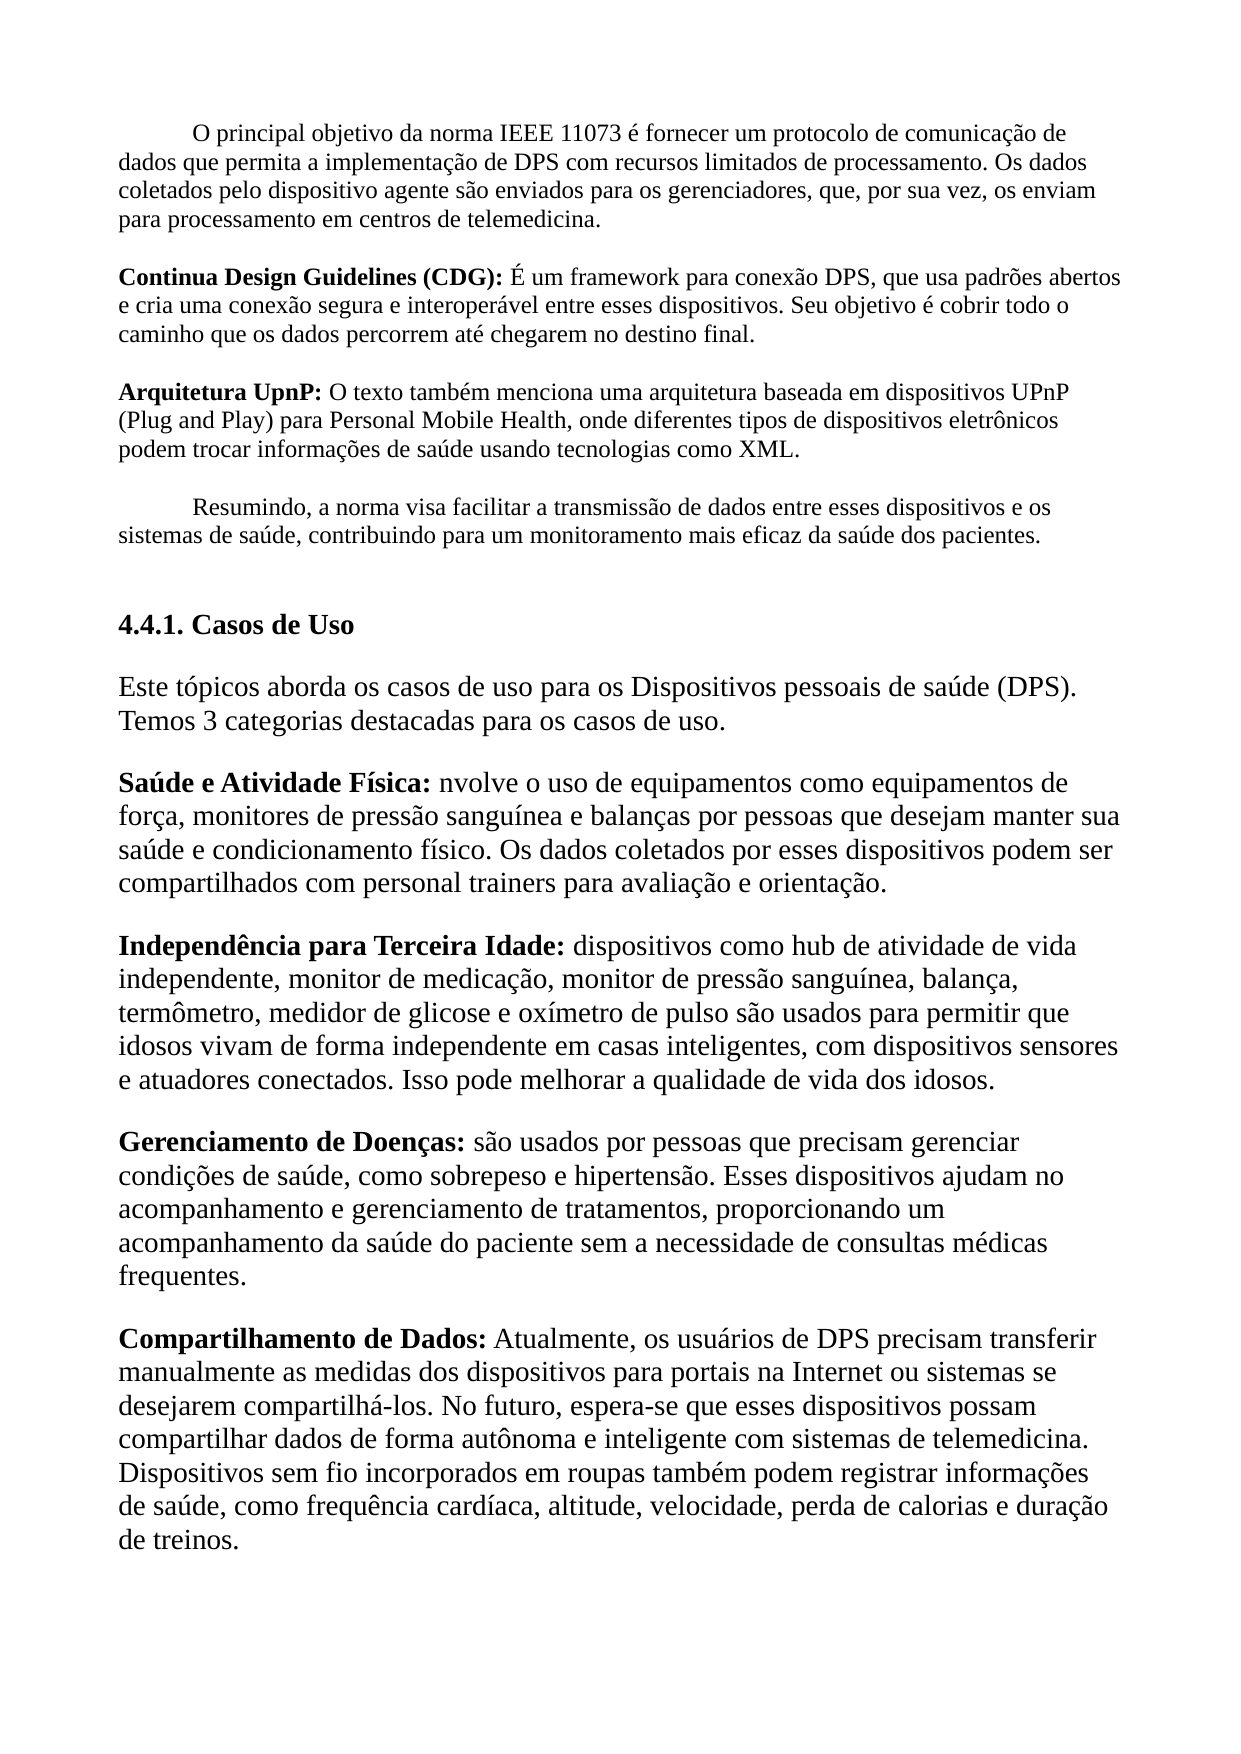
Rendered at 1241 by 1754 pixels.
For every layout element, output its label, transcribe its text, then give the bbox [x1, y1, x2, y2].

text Resumindo, a norma visa facilitar a transmissão de dados entre esses dispositivos e os sistemas de saúde, contribuindo para um monitoramento mais eficaz da saúde dos pacientes. [118, 492, 1122, 549]
text Saúde e Atividade Física: nvolve o uso de equipamentos como equipamentos de força, monitores de pressão sanguínea e balanças por pessoas que desejam manter sua saúde e condicionamento físico. Os dados coletados por esses dispositivos podem ser compartilhados com personal trainers para avaliação e orientação. [118, 765, 1122, 899]
text Este tópicos aborda os casos de uso para os Dispositivos pessoais de saúde (DPS). Temos 3 categorias destacadas para os casos de uso. [118, 669, 1122, 736]
text 4.4.1. Casos de Uso [118, 607, 1122, 640]
text Arquitetura UpnP: O texto também menciona uma arquitetura baseada em dispositivos UPnP (Plug and Play) para Personal Mobile Health, onde diferentes tipos de dispositivos eletrônicos podem trocar informações de saúde usando tecnologias como XML. [118, 377, 1122, 463]
text O principal objetivo da norma IEEE 11073 é fornecer um protocolo de comunicação de dados que permita a implementação de DPS com recursos limitados de processamento. Os dados coletados pelo dispositivo agente são enviados para os gerenciadores, que, por sua vez, os enviam para processamento em centros de telemedicina. [118, 118, 1122, 233]
text Compartilhamento de Dados: Atualmente, os usuários de DPS precisam transferir manualmente as medidas dos dispositivos para portais na Internet ou sistemas se desejarem compartilhá-los. No futuro, espera-se que esses dispositivos possam compartilhar dados de forma autônoma e inteligente com sistemas de telemedicina. Dispositivos sem fio incorporados em roupas também podem registrar informações de saúde, como frequência cardíaca, altitude, velocidade, perda de calorias e duração de treinos. [118, 1321, 1122, 1556]
text Gerenciamento de Doenças: são usados por pessoas que precisam gerenciar condições de saúde, como sobrepeso e hipertensão. Esses dispositivos ajudam no acompanhamento e gerenciamento de tratamentos, proporcionando um acompanhamento da saúde do paciente sem a necessidade de consultas médicas frequentes. [118, 1124, 1122, 1292]
text Continua Design Guidelines (CDG): É um framework para conexão DPS, que usa padrões abertos e cria uma conexão segura e interoperável entre esses dispositivos. Seu objetivo é cobrir todo o caminho que os dados percorrem até chegarem no destino final. [118, 262, 1122, 348]
text Independência para Terceira Idade: dispositivos como hub de atividade de vida independente, monitor de medicação, monitor de pressão sanguínea, balança, termômetro, medidor de glicose e oxímetro de pulso são usados para permitir que idosos vivam de forma independente em casas inteligentes, com dispositivos sensores e atuadores conectados. Isso pode melhorar a qualidade de vida dos idosos. [118, 928, 1122, 1096]
